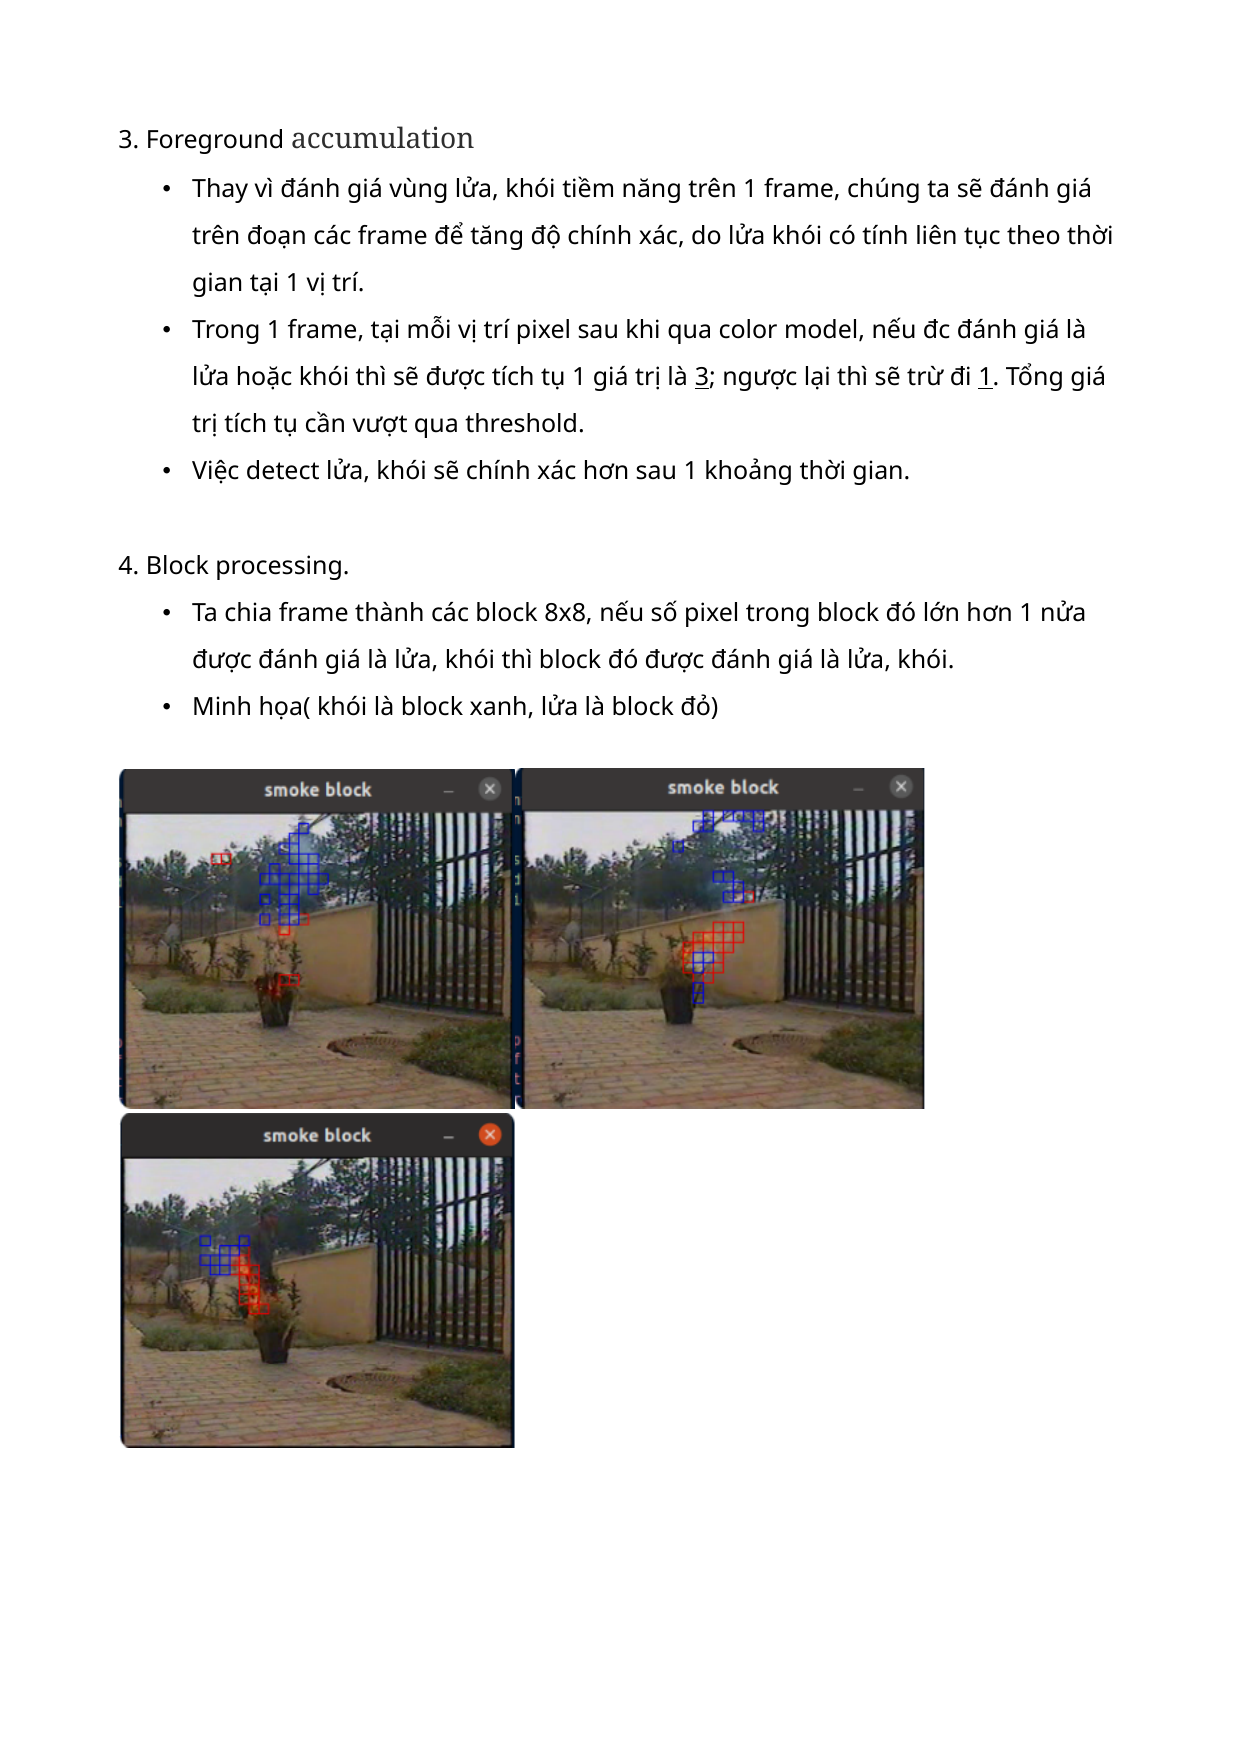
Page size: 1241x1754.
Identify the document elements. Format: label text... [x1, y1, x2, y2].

list Việc detect lửa, khói sẽ chính xác hơn sau 1 khoảng thời gian. [162, 453, 1122, 487]
list Minh họa( khói là block xanh, lửa là block đỏ) [162, 688, 1122, 722]
list Ta chia frame thành các block 8x8, nếu số pixel trong block đó lớn hơn 1 nửa được đánh giá là lửa, khói thì block đó được đánh giá là lửa, khói. [162, 594, 1122, 675]
text 3. Foreground accumulation [118, 118, 1122, 156]
text 4. Block processing. [118, 547, 1122, 581]
picture [118, 1113, 515, 1448]
picture [118, 768, 925, 1109]
list Thay vì đánh giá vùng lửa, khói tiềm năng trên 1 frame, chúng ta sẽ đánh giá trên đoạn các frame để tăng độ chính xác, do lửa khói có tính liên tục theo thời gian tại 1 vị trí. [162, 171, 1122, 299]
list Trong 1 frame, tại mỗi vị trí pixel sau khi qua color model, nếu đc đánh giá là lửa hoặc khói thì sẽ được tích tụ 1 giá trị là 3; ngược lại thì sẽ trừ đi 1. Tổng giá trị tích tụ cần vượt qua threshold. [162, 312, 1122, 440]
